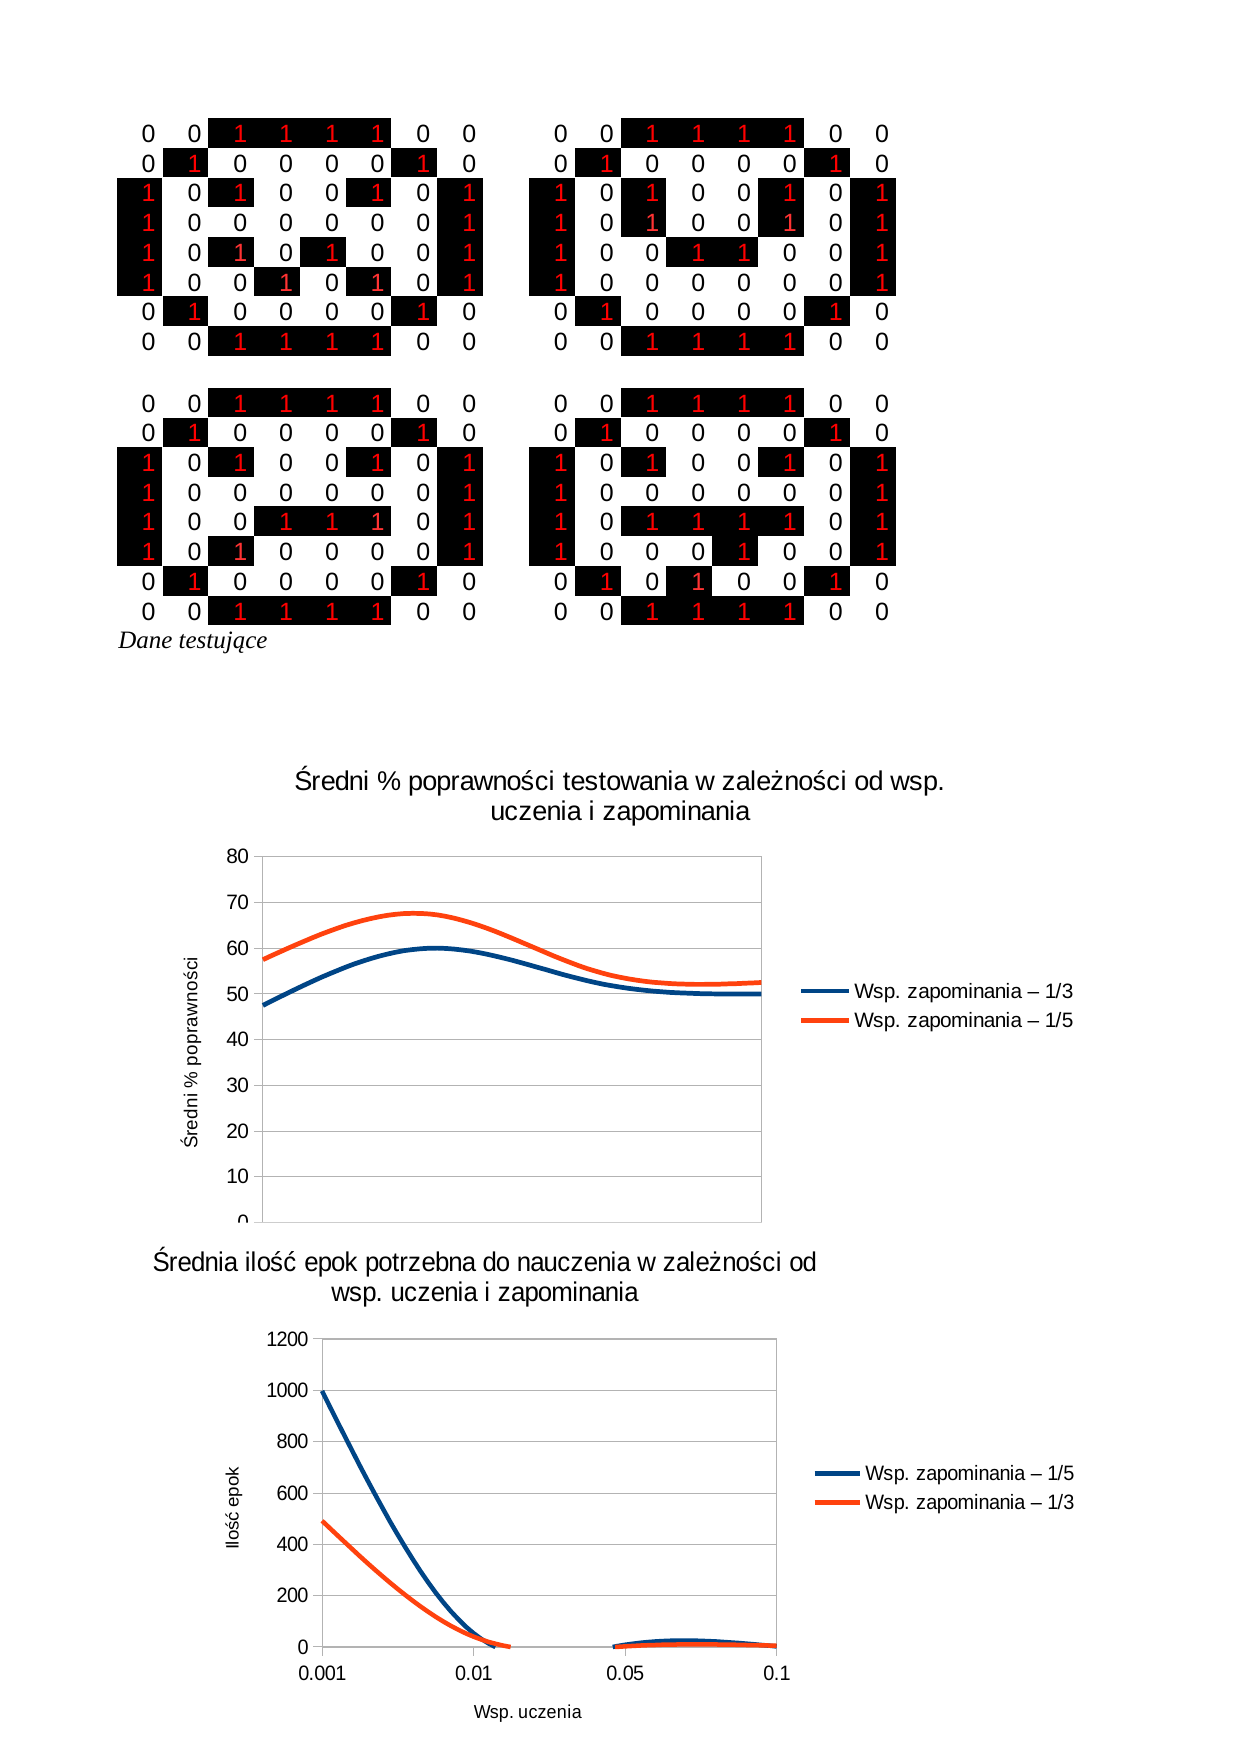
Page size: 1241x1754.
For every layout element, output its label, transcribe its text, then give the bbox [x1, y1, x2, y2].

table_cell 0 [391, 596, 437, 625]
table_cell 1 [666, 596, 712, 625]
table_cell 1 [850, 447, 896, 477]
table_cell 1 [208, 596, 254, 625]
table_cell 1 [529, 506, 575, 536]
table_cell 1 [437, 207, 483, 237]
table_cell 1 [346, 506, 391, 536]
table_cell 0 [346, 296, 391, 326]
table_cell 0 [163, 388, 208, 417]
table_cell 1 [575, 296, 621, 326]
table_cell 0 [163, 536, 208, 566]
table_cell 0 [346, 418, 391, 447]
table_header 1 [621, 118, 666, 148]
table_cell 1 [300, 388, 346, 417]
table_cell 1 [575, 148, 621, 177]
table_cell 0 [575, 536, 621, 566]
table_cell [483, 536, 529, 566]
table_cell 0 [758, 267, 804, 296]
table_cell 0 [758, 477, 804, 506]
table_cell 1 [117, 447, 162, 477]
table_cell 1 [117, 237, 162, 267]
table_cell 0 [391, 267, 437, 296]
table_cell 0 [208, 477, 254, 506]
table_cell 1 [117, 267, 162, 296]
table_cell 0 [758, 148, 804, 177]
table_cell 0 [300, 447, 346, 477]
table_cell 0 [437, 596, 483, 625]
table_cell 0 [391, 178, 437, 207]
table_cell 1 [437, 477, 483, 506]
table_cell [804, 356, 850, 385]
table_cell 0 [437, 326, 483, 356]
table_cell [483, 356, 529, 385]
table_cell 0 [850, 296, 896, 326]
table_cell 0 [529, 326, 575, 356]
table_cell 1 [758, 447, 804, 477]
table_cell [483, 506, 529, 536]
table_cell 0 [300, 566, 346, 596]
table_cell 0 [621, 536, 666, 566]
table_cell 0 [117, 388, 162, 417]
table_cell 0 [391, 506, 437, 536]
table_cell 1 [758, 178, 804, 207]
table_cell 0 [208, 267, 216, 296]
table_header 1 [666, 118, 712, 148]
table_cell 0 [666, 418, 712, 447]
table_cell 1 [621, 178, 666, 207]
table_cell [850, 356, 896, 385]
table_cell 1 [117, 506, 162, 536]
table_cell 0 [300, 207, 346, 237]
table_header 0 [391, 118, 437, 148]
table_cell 0 [346, 536, 391, 566]
table_header 0 [437, 118, 483, 148]
table_cell 1 [666, 326, 712, 356]
table_cell 0 [575, 477, 621, 506]
table_cell 0 [391, 237, 437, 267]
table_cell 1 [712, 536, 758, 566]
table_header 1 [300, 118, 346, 148]
table_cell 0 [712, 566, 758, 596]
table_cell 0 [804, 267, 850, 296]
table_cell 0 [804, 207, 850, 237]
table_cell 1 [208, 536, 254, 566]
table_cell 0 [712, 296, 758, 326]
table_cell 0 [346, 477, 391, 506]
table_header 1 [346, 118, 391, 148]
table_cell 1 [254, 267, 261, 296]
table_cell 0 [621, 566, 666, 596]
table_cell 1 [391, 418, 437, 447]
table_cell 0 [575, 388, 621, 417]
table_cell 1 [758, 506, 804, 536]
table_cell 1 [758, 326, 804, 356]
table_cell 0 [163, 207, 208, 237]
table_cell 0 [712, 477, 758, 506]
table_cell 0 [850, 418, 896, 447]
table_cell [483, 477, 529, 506]
table_cell 1 [529, 447, 575, 477]
table_cell 1 [346, 447, 391, 477]
table_cell 0 [804, 477, 850, 506]
table_cell 0 [529, 296, 575, 326]
table_cell 0 [117, 296, 162, 326]
table_cell 0 [391, 207, 437, 237]
table_cell [391, 356, 437, 385]
table_cell 0 [254, 148, 300, 177]
table_cell 1 [666, 566, 712, 596]
table_cell 1 [712, 506, 758, 536]
table_cell 0 [254, 447, 300, 477]
table_cell 1 [712, 326, 758, 356]
table_cell 0 [712, 267, 758, 296]
table_cell 0 [346, 207, 391, 237]
table_cell 0 [254, 207, 300, 237]
table_cell 0 [437, 418, 483, 447]
table_header [483, 118, 529, 148]
table_cell 1 [163, 418, 208, 447]
table_cell 1 [758, 207, 804, 237]
table_cell 0 [437, 388, 483, 417]
table_cell 1 [804, 148, 850, 177]
table_cell [666, 356, 712, 385]
table_cell 0 [712, 418, 758, 447]
table_cell 1 [384, 267, 391, 296]
table_cell 1 [529, 237, 575, 267]
table_cell [483, 596, 529, 625]
table_cell 0 [208, 418, 254, 447]
table_cell 1 [346, 267, 353, 296]
table_cell 1 [621, 596, 666, 625]
table_cell 1 [391, 148, 437, 177]
table_cell 0 [575, 326, 621, 356]
table_cell 0 [208, 566, 254, 596]
table_cell [483, 148, 529, 177]
table_cell 1 [621, 326, 666, 356]
table_cell 1 [254, 326, 300, 356]
table_cell 0 [575, 506, 621, 536]
table_cell 1 [850, 267, 896, 296]
table_cell 0 [850, 388, 896, 417]
table_header 1 [712, 118, 758, 148]
table_cell 1 [346, 596, 391, 625]
table_cell 0 [666, 207, 712, 237]
table_cell 0 [163, 237, 208, 267]
table_cell 1 [254, 506, 300, 536]
table_cell 1 [437, 237, 483, 267]
table_cell [483, 237, 529, 267]
table_cell 0 [758, 418, 804, 447]
table_cell 1 [391, 296, 437, 326]
table_cell 0 [208, 506, 254, 536]
table_cell [483, 267, 529, 296]
table_cell 0 [575, 178, 621, 207]
table_cell 0 [391, 477, 437, 506]
table_cell 0 [575, 447, 621, 477]
table_cell 0 [621, 477, 666, 506]
table_cell 0 [850, 148, 896, 177]
table_cell 0 [666, 536, 712, 566]
table_cell [758, 356, 804, 385]
table_cell 0 [300, 267, 346, 296]
table_cell 0 [621, 237, 666, 267]
table_header 0 [529, 118, 575, 148]
table_cell [254, 356, 300, 385]
table_cell 0 [208, 296, 254, 326]
table_cell 0 [529, 148, 575, 177]
table_header 0 [117, 118, 162, 148]
table_cell 0 [666, 178, 712, 207]
table_cell 1 [758, 388, 804, 417]
table_cell 1 [437, 267, 483, 296]
table_cell 0 [300, 536, 346, 566]
table_cell 1 [346, 388, 391, 417]
table_cell 1 [254, 596, 300, 625]
table_cell 0 [529, 388, 575, 417]
table_cell 0 [163, 178, 208, 207]
table_cell 0 [712, 178, 758, 207]
table_cell 0 [712, 148, 758, 177]
table_cell 0 [254, 296, 300, 326]
table_cell 0 [300, 418, 346, 447]
table_cell 1 [117, 536, 162, 566]
text Dane testujące [118, 625, 1122, 654]
table_cell 1 [163, 566, 208, 596]
table_cell 0 [659, 267, 666, 296]
table_cell 1 [163, 148, 208, 177]
table_cell 1 [712, 388, 758, 417]
table_cell 0 [804, 596, 850, 625]
table_cell 1 [437, 447, 483, 477]
table_cell 1 [437, 506, 483, 536]
table_cell 0 [804, 237, 850, 267]
table_cell 0 [346, 566, 391, 596]
table_cell 0 [346, 148, 391, 177]
table_cell [208, 356, 254, 385]
table_cell [346, 356, 391, 385]
table_cell 0 [254, 418, 300, 447]
table_cell 0 [804, 506, 850, 536]
table_cell 1 [621, 207, 666, 237]
table_cell 0 [346, 237, 391, 267]
table_cell 1 [621, 506, 666, 536]
table_cell 0 [391, 536, 437, 566]
table_cell 1 [208, 178, 254, 207]
table_cell 0 [850, 566, 896, 596]
table_cell 0 [300, 296, 346, 326]
table_cell 0 [666, 267, 712, 296]
table_cell 1 [666, 388, 712, 417]
table_cell 1 [391, 566, 437, 596]
table_header 0 [804, 118, 850, 148]
table_cell 1 [208, 326, 254, 356]
table_cell 1 [117, 477, 162, 506]
table_cell 1 [437, 536, 483, 566]
table_cell 0 [163, 596, 208, 625]
table_cell 0 [117, 566, 162, 596]
table_cell 1 [529, 207, 575, 237]
table_cell 1 [254, 388, 300, 417]
table_cell 1 [300, 326, 346, 356]
table_cell 0 [804, 178, 850, 207]
table_cell [483, 418, 529, 447]
table_cell 0 [391, 326, 437, 356]
table_cell 0 [163, 267, 208, 296]
table_cell 1 [712, 237, 758, 267]
table_cell 0 [758, 536, 804, 566]
table_cell 1 [575, 418, 621, 447]
table_cell 1 [437, 178, 483, 207]
table_cell 0 [163, 447, 208, 477]
table_cell 0 [758, 237, 804, 267]
table_cell 1 [621, 447, 666, 477]
table_header 1 [758, 118, 804, 148]
table_cell 0 [300, 148, 346, 177]
table_cell 0 [621, 418, 666, 447]
table_cell 1 [804, 296, 850, 326]
table_cell 1 [300, 237, 346, 267]
table_cell 0 [850, 326, 896, 356]
table_cell 1 [208, 447, 254, 477]
table_cell 0 [391, 447, 437, 477]
table_cell [163, 356, 208, 385]
table_cell 0 [666, 148, 712, 177]
table_cell 1 [850, 178, 896, 207]
table_cell 1 [300, 506, 346, 536]
table_cell 0 [254, 178, 300, 207]
table_cell 1 [804, 418, 850, 447]
table_cell 0 [391, 388, 437, 417]
table_cell 1 [666, 506, 712, 536]
table_cell 0 [117, 596, 162, 625]
table_cell 1 [575, 566, 621, 596]
table_cell 1 [758, 596, 804, 625]
table_cell 1 [300, 596, 346, 625]
table_cell 0 [163, 477, 208, 506]
table_cell [117, 356, 162, 385]
table_cell 0 [575, 207, 621, 237]
table_cell [483, 207, 529, 237]
table_cell 1 [804, 566, 850, 596]
table_cell 0 [804, 536, 850, 566]
table_cell 0 [437, 296, 483, 326]
table_cell 0 [437, 566, 483, 596]
table_cell [621, 356, 666, 385]
table_cell [300, 356, 346, 385]
table_cell 0 [208, 207, 254, 237]
table_cell 0 [163, 326, 208, 356]
table_cell [712, 356, 758, 385]
table_cell 0 [117, 326, 162, 356]
table_cell [575, 356, 621, 385]
table_cell 0 [247, 267, 254, 296]
table_cell 0 [804, 388, 850, 417]
table_cell 1 [529, 178, 575, 207]
table_cell 0 [666, 447, 712, 477]
table_cell 0 [758, 566, 804, 596]
table_cell 0 [300, 477, 346, 506]
table_cell 0 [254, 477, 300, 506]
table_cell 1 [346, 326, 391, 356]
table_cell [483, 326, 529, 356]
table_cell 0 [712, 447, 758, 477]
table_cell 0 [666, 296, 712, 326]
table_cell 0 [300, 178, 346, 207]
table_cell 1 [850, 477, 896, 506]
table_cell 0 [575, 596, 621, 625]
table_cell 0 [712, 207, 758, 237]
table_cell [483, 178, 529, 207]
table_cell 1 [529, 267, 575, 296]
table_cell 0 [621, 296, 666, 326]
table_cell 0 [163, 506, 208, 536]
table_cell 1 [117, 178, 162, 207]
table_cell 1 [529, 536, 575, 566]
table_cell 1 [712, 596, 758, 625]
table_cell 0 [117, 148, 162, 177]
table_cell 0 [254, 237, 300, 267]
table_cell 1 [666, 237, 712, 267]
table_cell [483, 296, 529, 326]
table_cell 0 [621, 148, 666, 177]
table_cell 0 [621, 267, 628, 296]
table_header 1 [208, 118, 254, 148]
table_cell 1 [621, 388, 666, 417]
table_cell [529, 356, 575, 385]
table_cell 1 [850, 536, 896, 566]
table_cell 0 [804, 326, 850, 356]
table_cell 0 [666, 477, 712, 506]
table_cell 1 [293, 267, 300, 296]
table_cell 0 [254, 536, 300, 566]
table_cell 0 [850, 596, 896, 625]
table_cell 0 [804, 447, 850, 477]
table_cell 0 [575, 237, 621, 267]
table_cell 1 [163, 296, 208, 326]
table_header 0 [575, 118, 621, 148]
table_cell 1 [117, 207, 162, 237]
table_header 0 [163, 118, 208, 148]
table_cell 0 [208, 148, 254, 177]
table_cell 0 [758, 296, 804, 326]
table_cell 1 [208, 237, 254, 267]
table_cell 1 [850, 237, 896, 267]
table_cell 0 [437, 148, 483, 177]
table_cell 0 [575, 267, 621, 296]
table_cell 0 [117, 418, 162, 447]
table_header 0 [850, 118, 896, 148]
table_cell 1 [850, 506, 896, 536]
table_cell 0 [529, 566, 575, 596]
table_cell 0 [529, 418, 575, 447]
table_cell [483, 447, 529, 477]
table_cell [437, 356, 483, 385]
table_cell 1 [346, 178, 391, 207]
table_cell 0 [529, 596, 575, 625]
table_cell 1 [529, 477, 575, 506]
table_cell 1 [850, 207, 896, 237]
table_cell [483, 566, 529, 596]
table_header 1 [254, 118, 300, 148]
table_cell 0 [254, 566, 300, 596]
table_cell 1 [208, 388, 254, 417]
table_cell [483, 388, 529, 417]
